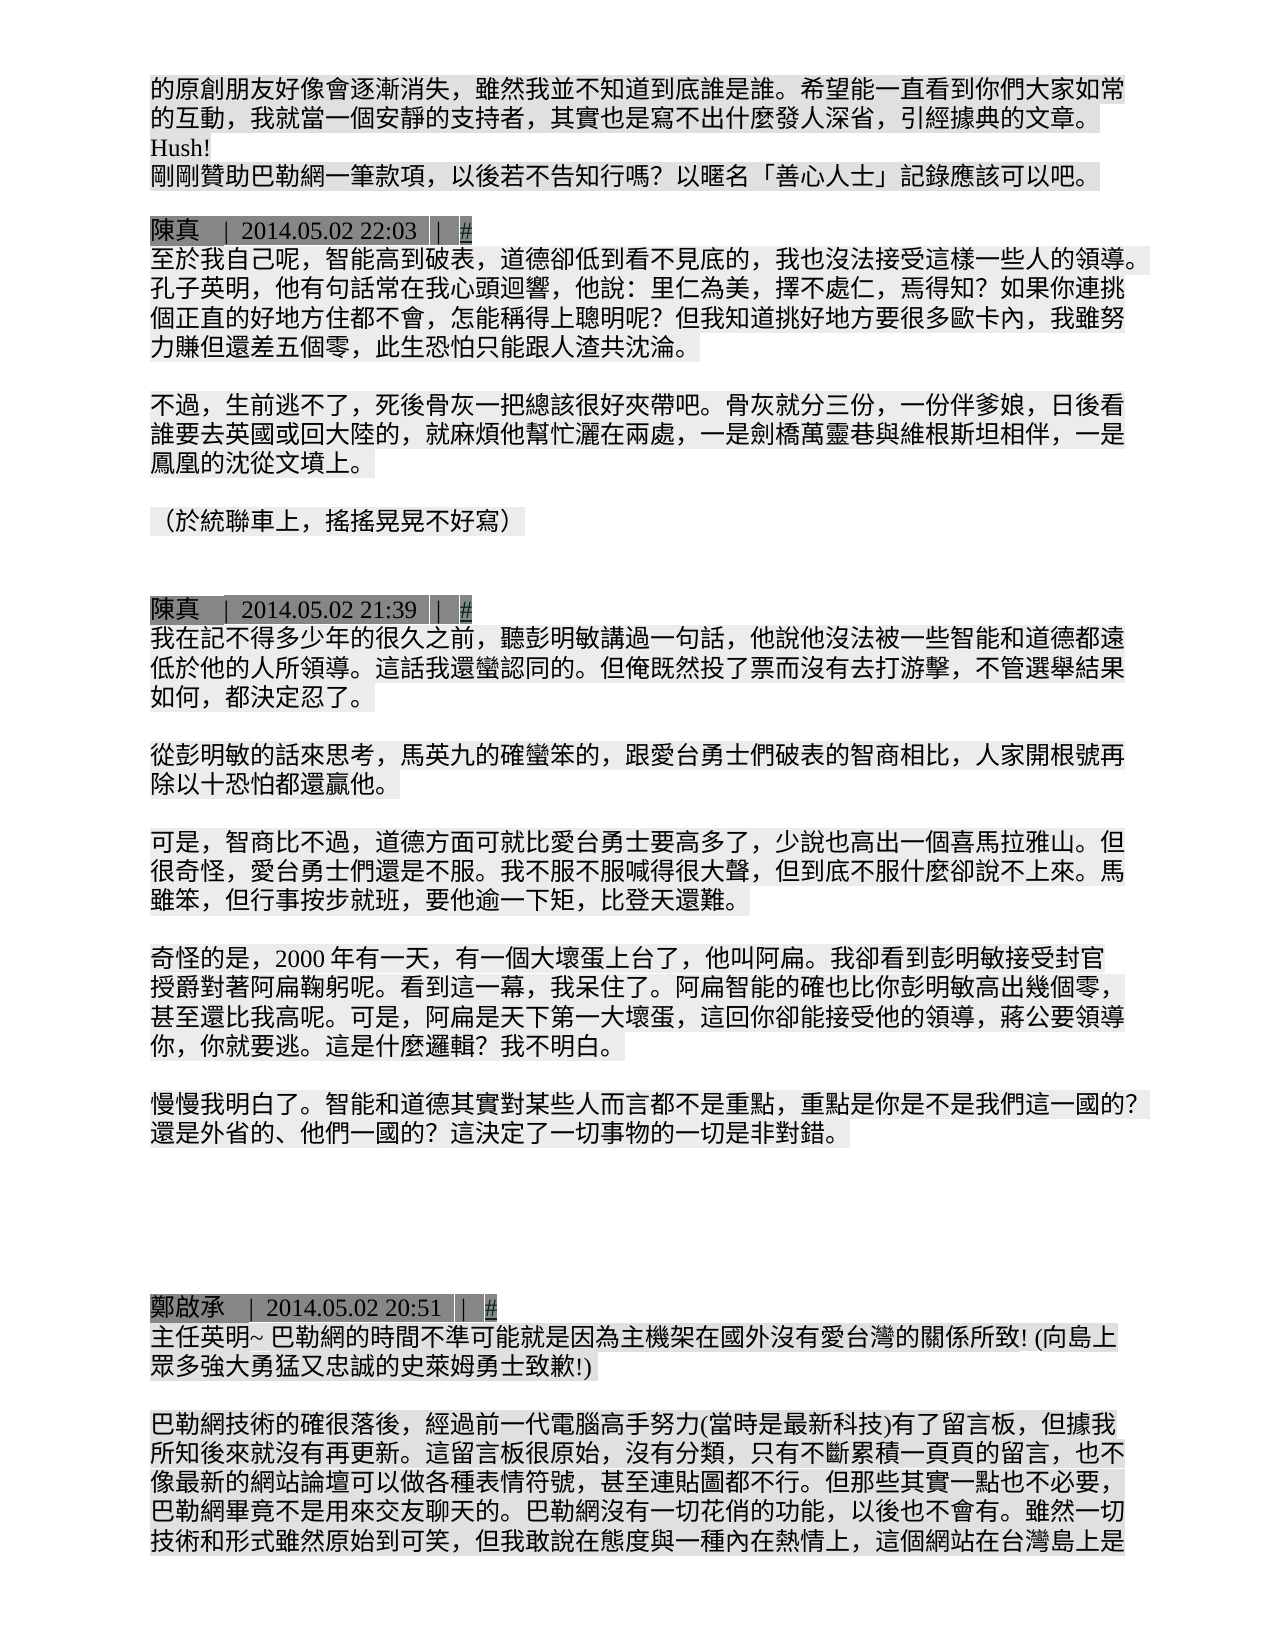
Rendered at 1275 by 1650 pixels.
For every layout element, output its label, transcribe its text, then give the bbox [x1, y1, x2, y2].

text 主任英明~ 巴勒網的時間不準可能就是因為主機架在國外沒有愛台灣的關係所致! (向島上眾多強大勇猛又忠誠的史萊姆勇士致歉!) 巴勒網技術的確很落後，經過前一代電腦高手努力(當時是最新科技)有了留言板，但據我所知後來就沒有再更新。這留言板很原始，沒有分類，只有不斷累積一頁頁的留言，也不像最新的網站論壇可以做各種表情符號，甚至連貼圖都不行。但那些其實一點也不必要，巴勒網畢竟不是用來交友聊天的。巴勒網沒有一切花俏的功能，以後也不會有。雖然一切技術和形式雖然原始到可笑，但我敢說在態度與一種內在熱情上，這個網站在台灣島上是 [150, 1323, 1125, 1556]
text 的原創朋友好像會逐漸消失，雖然我並不知道到底誰是誰。希望能一直看到你們大家如常的互動，我就當一個安靜的支持者，其實也是寫不出什麼發人深省，引經據典的文章。Hush! 剛剛贊助巴勒網一筆款項，以後若不告知行嗎？以暱名「善心人士」記錄應該可以吧。 [150, 75, 1125, 191]
text 鄭啟承 | 2014.05.02 20:51 | # [150, 1293, 1125, 1323]
text 陳真 | 2014.05.02 21:39 | # [150, 595, 1125, 625]
text 至於我自己呢，智能高到破表，道德卻低到看不見底的，我也沒法接受這樣一些人的領導。孔子英明，他有句話常在我心頭迴響，他說：里仁為美，擇不處仁，焉得知？如果你連挑個正直的好地方住都不會，怎能稱得上聰明呢？但我知道挑好地方要很多歐卡內，我雖努力賺但還差五個零，此生恐怕只能跟人渣共沈淪。 不過，生前逃不了，死後骨灰一把總該很好夾帶吧。骨灰就分三份，一份伴爹娘，日後看誰要去英國或回大陸的，就麻煩他幫忙灑在兩處，一是劍橋萬靈巷與維根斯坦相伴，一是鳳凰的沈從文墳上。 （於統聯車上，搖搖晃晃不好寫） [150, 246, 1125, 536]
text 陳真 | 2014.05.02 22:03 | # [150, 216, 1125, 246]
text 我在記不得多少年的很久之前，聽彭明敏講過一句話，他說他沒法被一些智能和道德都遠低於他的人所領導。這話我還蠻認同的。但俺既然投了票而沒有去打游擊，不管選舉結果如何，都決定忍了。 從彭明敏的話來思考，馬英九的確蠻笨的，跟愛台勇士們破表的智商相比，人家開根號再除以十恐怕都還贏他。 可是，智商比不過，道德方面可就比愛台勇士要高多了，少說也高出一個喜馬拉雅山。但很奇怪，愛台勇士們還是不服。我不服不服喊得很大聲，但到底不服什麼卻說不上來。馬雖笨，但行事按步就班，要他逾一下矩，比登天還難。 奇怪的是，2000年有一天，有一個大壞蛋上台了，他叫阿扁。我卻看到彭明敏接受封官授爵對著阿扁鞠躬呢。看到這一幕，我呆住了。阿扁智能的確也比你彭明敏高出幾個零，甚至還比我高呢。可是，阿扁是天下第一大壞蛋，這回你卻能接受他的領導，蔣公要領導你，你就要逃。這是什麼邏輯？我不明白。 慢慢我明白了。智能和道德其實對某些人而言都不是重點，重點是你是不是我們這一國的？還是外省的、他們一國的？這決定了一切事物的一切是非對錯。 [150, 625, 1125, 1268]
